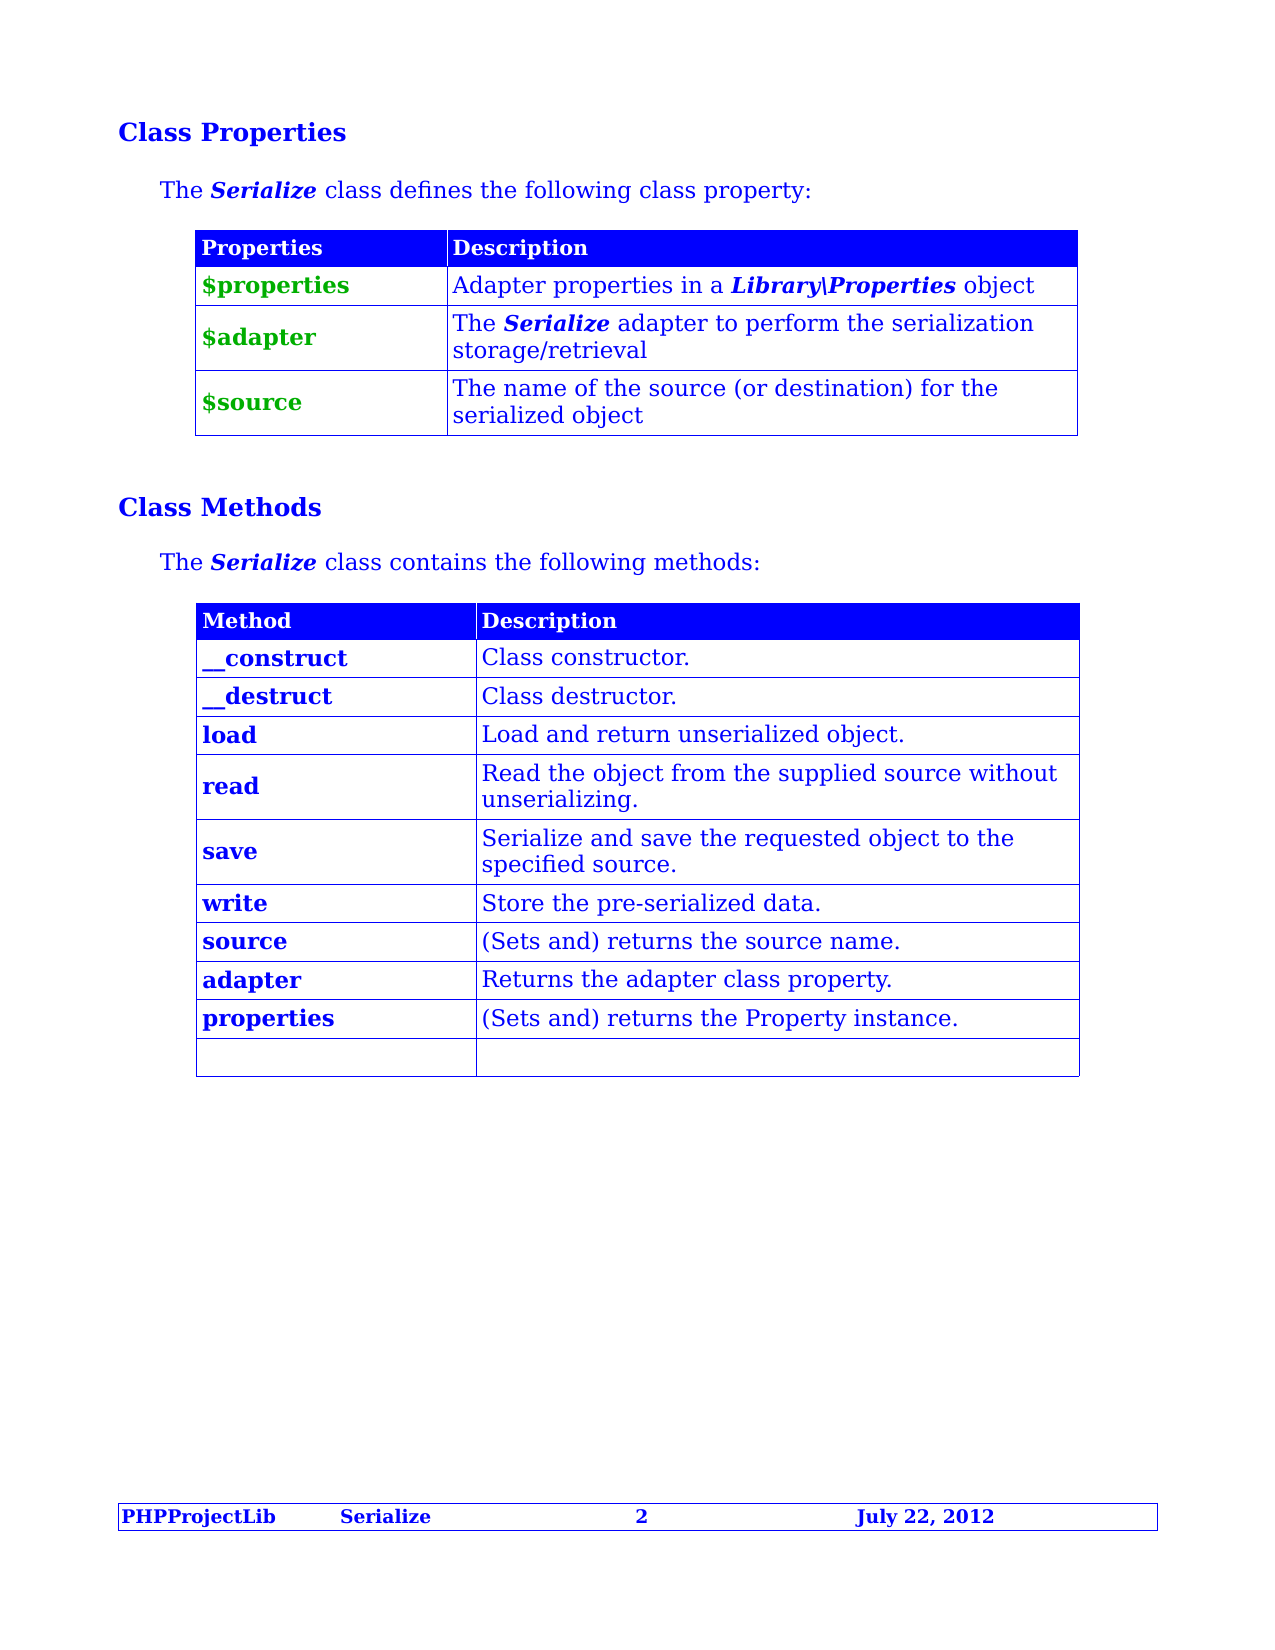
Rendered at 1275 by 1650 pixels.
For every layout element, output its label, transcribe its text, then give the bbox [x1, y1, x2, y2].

table_cell $source [196, 371, 447, 434]
table_cell __construct [197, 640, 476, 677]
table_cell properties [197, 1000, 476, 1038]
text The Serialize class contains the following methods: [159, 549, 1157, 576]
table_cell Serialize and save the requested object to the specified source. [477, 820, 1079, 884]
table_cell Class constructor. [477, 640, 1079, 677]
table_cell Returns the adapter class property. [477, 962, 1079, 999]
table_header Description [448, 231, 1077, 266]
table_cell (Sets and) returns the Property instance. [477, 1000, 1079, 1038]
table_cell The name of the source (or destination) for the serialized object [448, 371, 1077, 434]
table_cell source [197, 923, 476, 961]
table_cell __destruct [197, 678, 476, 716]
table_cell [197, 1039, 476, 1076]
table_cell Read the object from the supplied source without unserializing. [477, 755, 1079, 819]
table_cell Load and return unserialized object. [477, 717, 1079, 754]
table_header Description [477, 604, 1079, 639]
table_cell Adapter properties in a Library\Properties object [448, 267, 1077, 305]
table_cell load [197, 717, 476, 754]
table_cell $adapter [196, 306, 447, 369]
table_cell adapter [197, 962, 476, 999]
table_header Method [197, 604, 476, 639]
text The Serialize class defines the following class property: [159, 177, 1157, 203]
title Class Properties [118, 118, 1157, 147]
table_cell write [197, 885, 476, 922]
title Class Methods [118, 493, 1157, 523]
table_header Properties [196, 231, 447, 266]
table_cell Class destructor. [477, 678, 1079, 716]
table_cell The Serialize adapter to perform the serialization storage/retrieval [448, 306, 1077, 369]
table_cell $properties [196, 267, 447, 305]
table_cell read [197, 755, 476, 819]
table_cell [477, 1039, 1079, 1076]
table_cell save [197, 820, 476, 884]
table_cell (Sets and) returns the source name. [477, 923, 1079, 961]
table_cell Store the pre-serialized data. [477, 885, 1079, 922]
